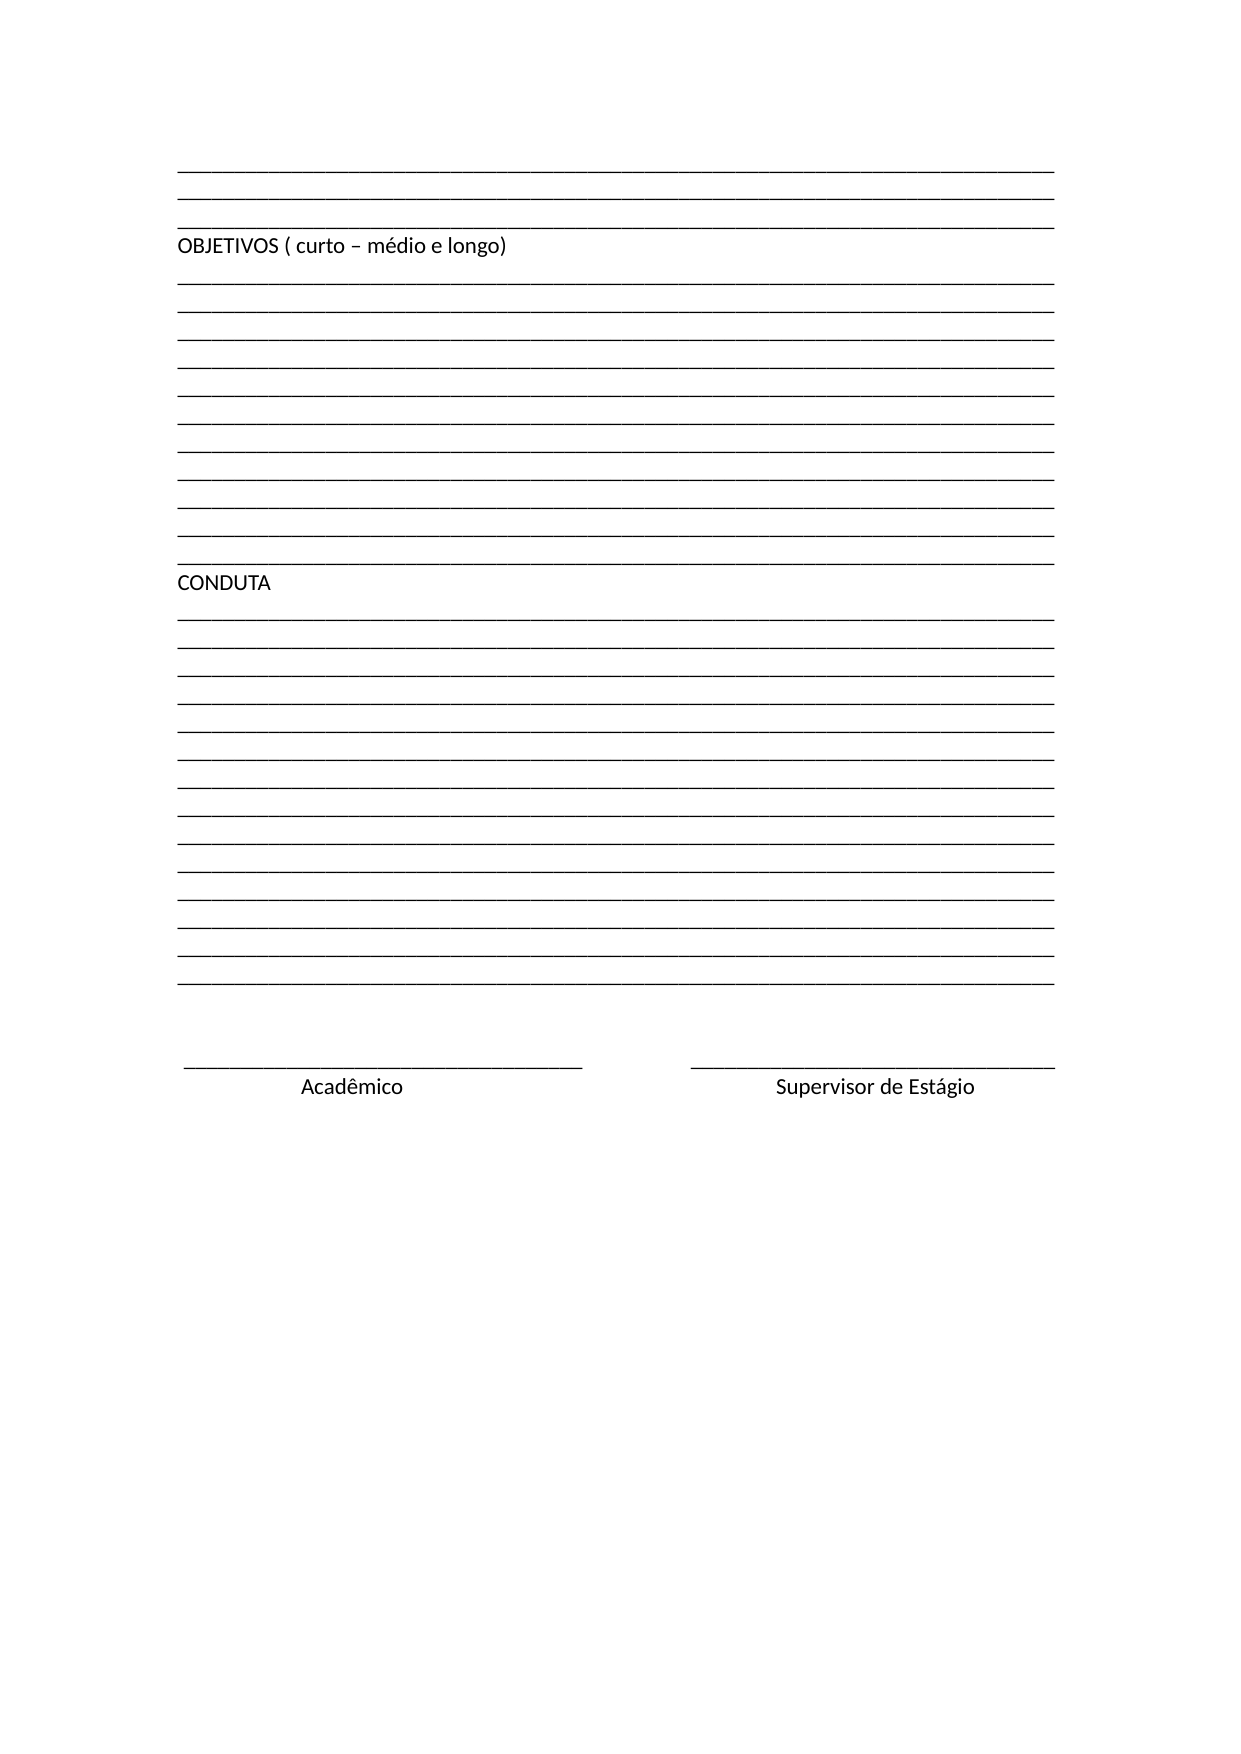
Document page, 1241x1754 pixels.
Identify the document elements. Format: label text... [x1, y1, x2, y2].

text _______________________________________________________________________________________________________________________________________________________________________________________________________________________________________ [177, 148, 1063, 232]
text OBJETIVOS ( curto – médio e longo) [177, 232, 1063, 260]
text __________________________________________________________________________________________________________________________________________________________________________________________________________________________________________________________________________________________________________________________________________________________________________________________________________________________________________________________________________________________________________________________________________________________________________________________________________________________________________________________________________________________________________________________________________________________________________________________________ _____________________________________________________________________________CONDUTA ______________________________________________________________________________________________________________________________________________________________________________________________________________________________________________________________________________________________________________________________________________________________________________________________________________________________________________________________________________________________________________________________________________________________________________________________________________________________________________________________________________________________________________________________________________________________________________________________________________________________________________________________________________________________________________________________________________________________________________________________________________________________________________________________________________________________________________________ [177, 260, 1063, 988]
text Acadêmico Supervisor de Estágio [177, 1072, 1063, 1100]
text ___________________________________ ________________________________ [177, 1044, 1063, 1072]
